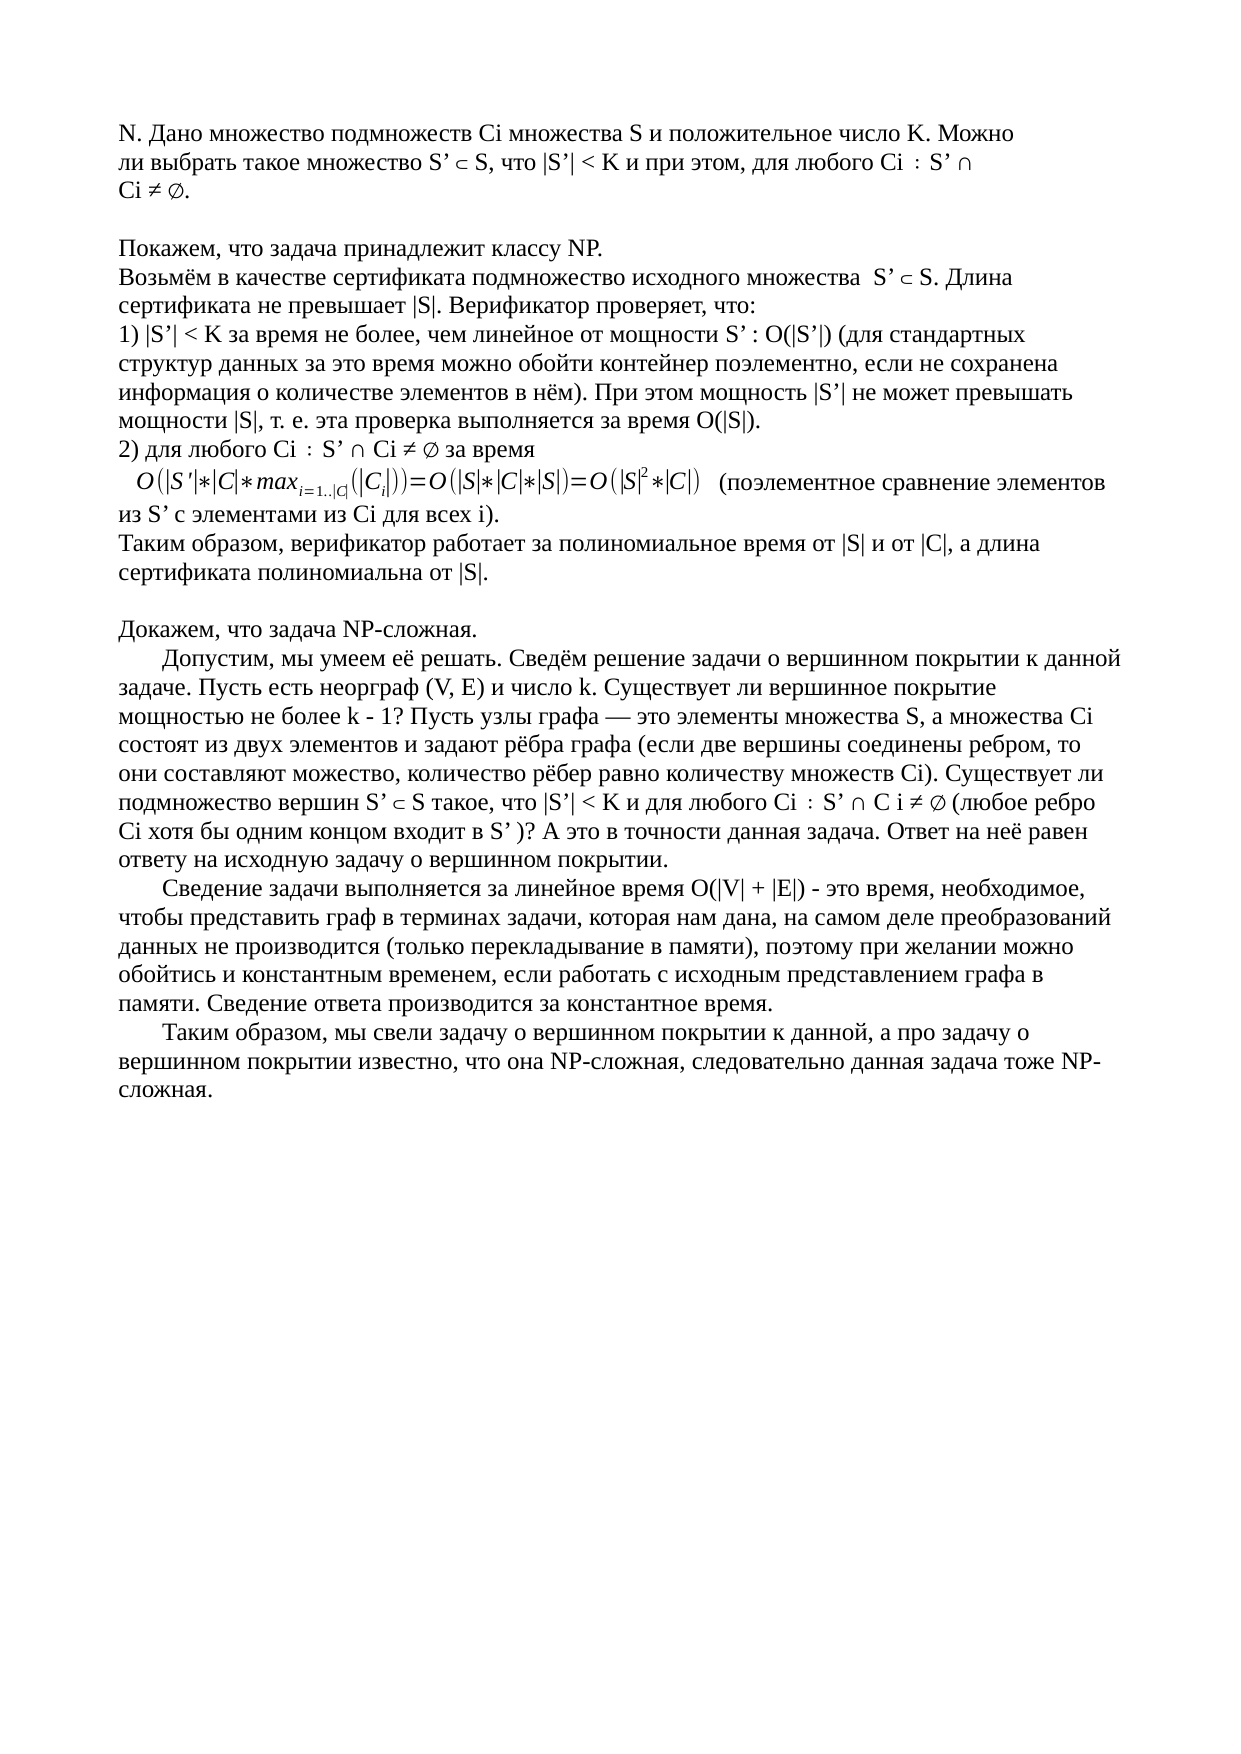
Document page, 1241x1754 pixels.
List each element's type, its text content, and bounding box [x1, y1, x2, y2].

text 2) для любого Ci ∶ S’ ∩ Ci ≠ ∅ за время (поэлементное сравнение элементов из S’ с элементами из Ci для всех i). [118, 434, 1122, 528]
text Покажем, что задача принадлежит классу NP. [118, 233, 1122, 262]
text Таким образом, верификатор работает за полиномиальное время от |S| и от |C|, а длина сертификата полиномиальна от |S|. [118, 528, 1122, 586]
text Ci ≠ ∅. [118, 176, 1122, 204]
text N. Дано множество подмножеств Ci множества S и положительное число K. Можно [118, 118, 1122, 147]
text Сведение задачи выполняется за линейное время O(|V| + |E|) - это время, необходимое, чтобы представить граф в терминах задачи, которая нам дана, на самом деле преобразований данных не производится (только перекладывание в памяти), поэтому при желании можно обойтись и константным временем, если работать с исходным представлением графа в памяти. Сведение ответа производится за константное время. [118, 873, 1122, 1017]
text 1) |S’| < K за время не более, чем линейное от мощности S’ : O(|S’|) (для стандартных структур данных за это время можно обойти контейнер поэлементно, если не сохранена информация о количестве элементов в нём). При этом мощность |S’| не может превышать мощности |S|, т. е. эта проверка выполняется за время O(|S|). [118, 319, 1122, 434]
text ли выбрать такое множество S’ ⊂ S, что |S’| < K и при этом, для любого Ci ∶ S’ ∩ [118, 147, 1122, 176]
text Допустим, мы умеем её решать. Сведём решение задачи о вершинном покрытии к данной задаче. Пусть есть неорграф (V, E) и число k. Существует ли вершинное покрытие мощностью не более k - 1? Пусть узлы графа — это элементы множества S, а множества Ci состоят из двух элементов и задают рёбра графа (если две вершины соединены ребром, то они составляют можество, количество рёбер равно количеству множеств Ci). Существует ли подмножество вершин S’ ⊂ S такое, что |S’| < K и для любого Ci ∶ S’ ∩ C i ≠ ∅ (любое ребро Ci хотя бы одним концом входит в S’ )? А это в точности данная задача. Ответ на неё равен ответу на исходную задачу о вершинном покрытии. [118, 643, 1122, 873]
text Возьмём в качестве сертификата подмножество исходного множества S’ ⊂ S. Длина сертификата не превышает |S|. Верификатор проверяет, что: [118, 262, 1122, 319]
text Докажем, что задача NP-сложная. [118, 614, 1122, 643]
text Таким образом, мы свели задачу о вершинном покрытии к данной, а про задачу о вершинном покрытии известно, что она NP-сложная, следовательно данная задача тоже NP-сложная. [118, 1017, 1122, 1103]
